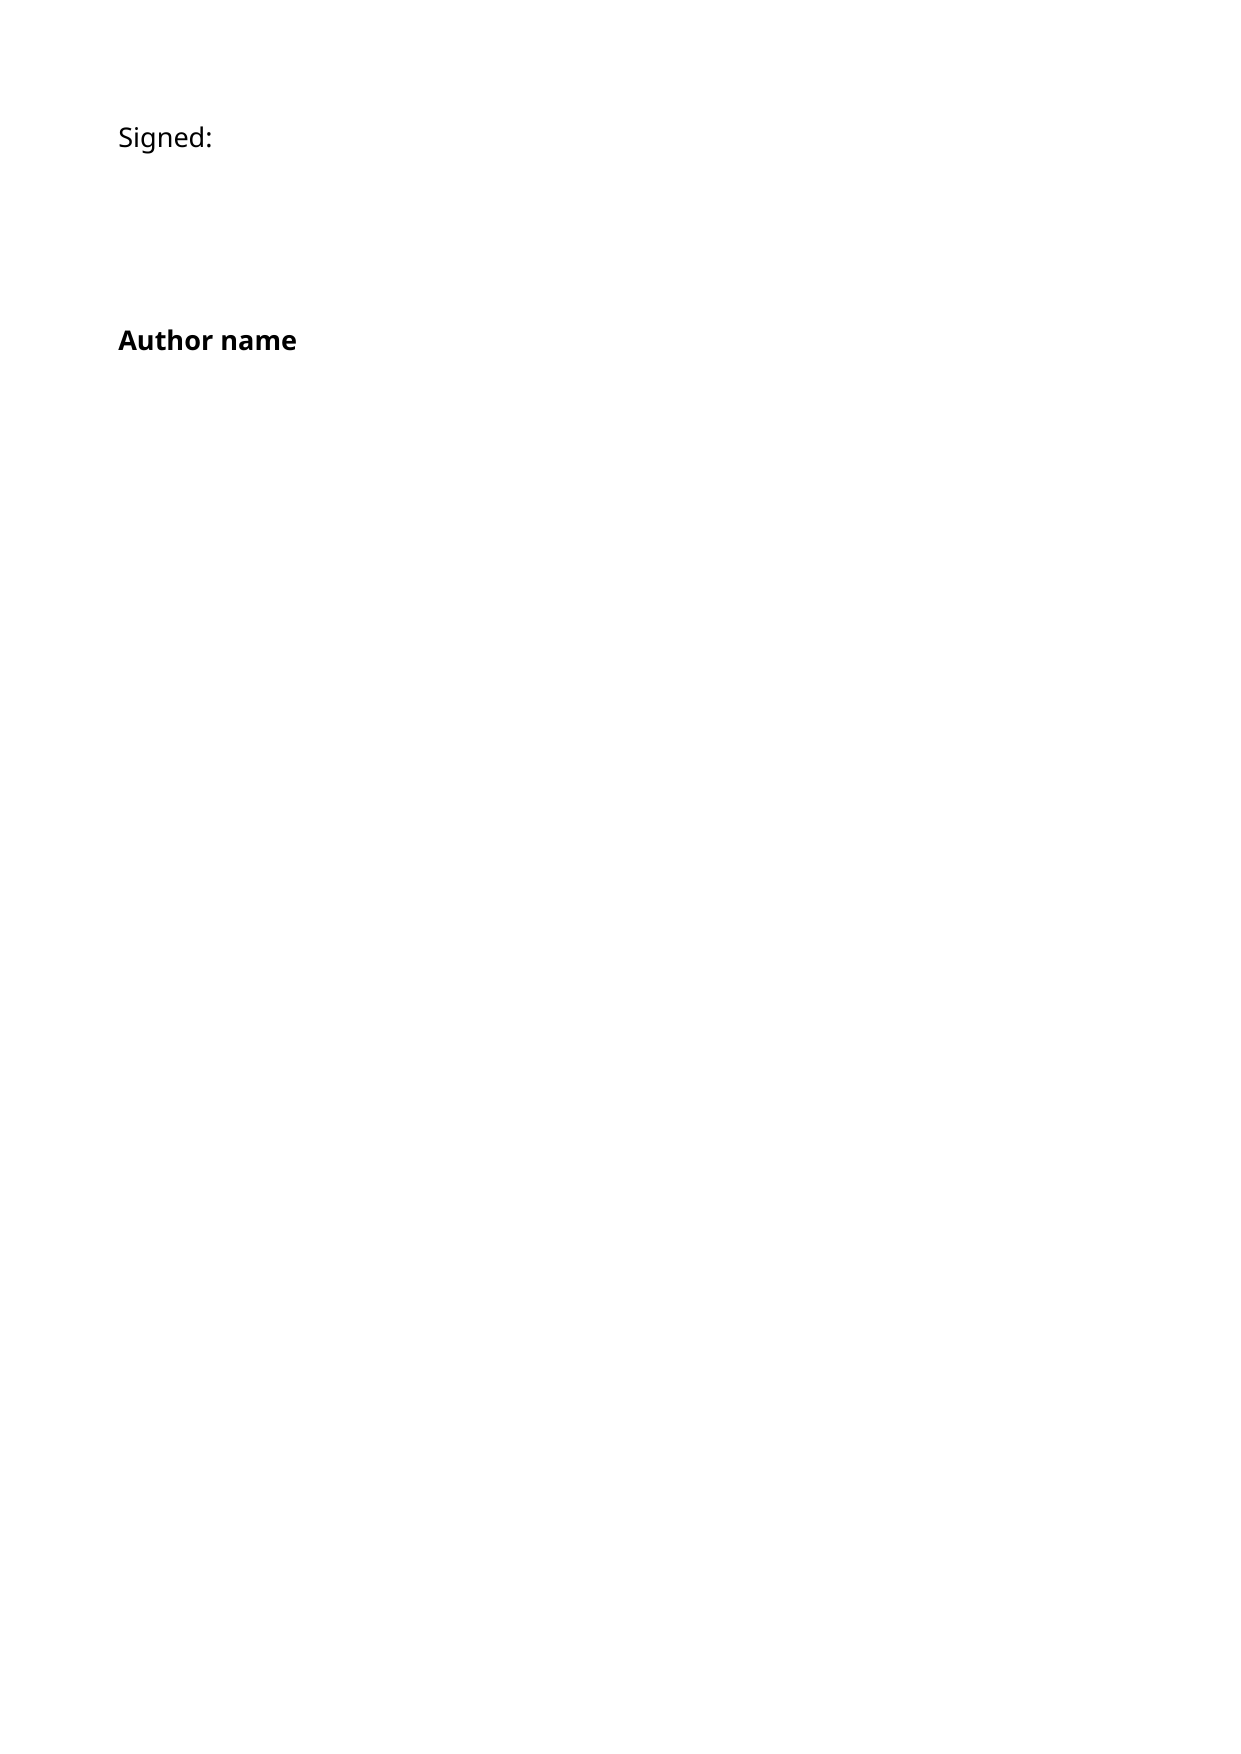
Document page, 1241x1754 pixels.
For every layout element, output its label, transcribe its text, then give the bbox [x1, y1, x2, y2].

text Author name [118, 322, 1122, 358]
text Signed: [118, 118, 1122, 155]
